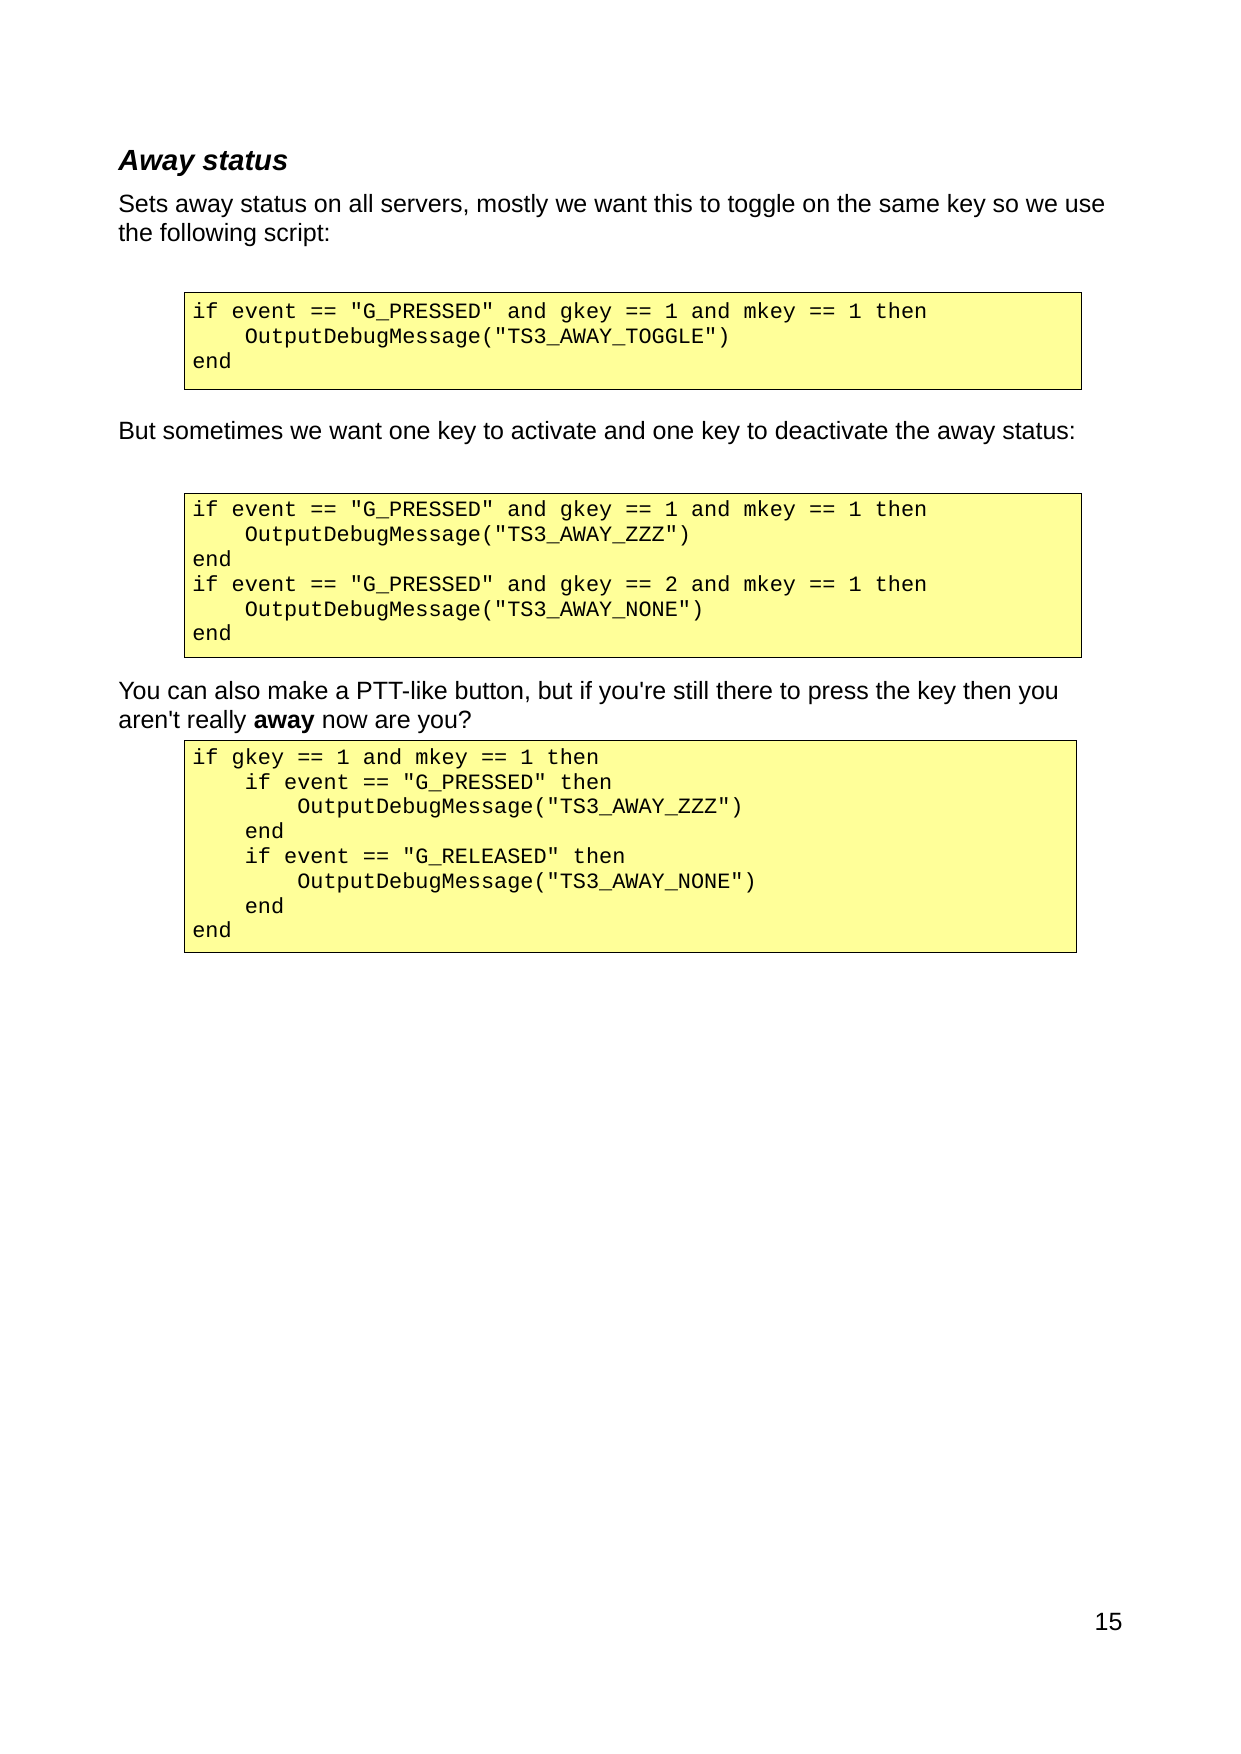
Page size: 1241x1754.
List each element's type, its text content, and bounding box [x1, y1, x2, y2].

text end [1082, 622, 1122, 647]
text end [1082, 350, 1122, 375]
text You can also make a PTT-like button, but if you're still there to press the key then you aren't really away now are you? [118, 676, 1122, 733]
text OutputDebugMessage("TS3_AWAY_TOGGLE") [1082, 325, 1122, 350]
text end [1077, 919, 1122, 944]
text end [1077, 820, 1122, 845]
subtitle Away status [118, 143, 1122, 177]
text OutputDebugMessage("TS3_AWAY_NONE") [1077, 870, 1122, 895]
text But sometimes we want one key to activate and one key to deactivate the away status: [118, 416, 1122, 445]
text if event == "G_PRESSED" then [1077, 771, 1122, 796]
text OutputDebugMessage("TS3_AWAY_ZZZ") [1077, 796, 1122, 820]
text end [1077, 895, 1122, 919]
text OutputDebugMessage("TS3_AWAY_ZZZ") [1082, 523, 1122, 548]
text if gkey == 1 and mkey == 1 then [1077, 746, 1122, 771]
text end [1082, 548, 1122, 573]
text if event == "G_RELEASED" then [1077, 845, 1122, 870]
text OutputDebugMessage("TS3_AWAY_NONE") [1082, 598, 1122, 622]
text Sets away status on all servers, mostly we want this to toggle on the same key so we use the following script: [118, 189, 1122, 247]
